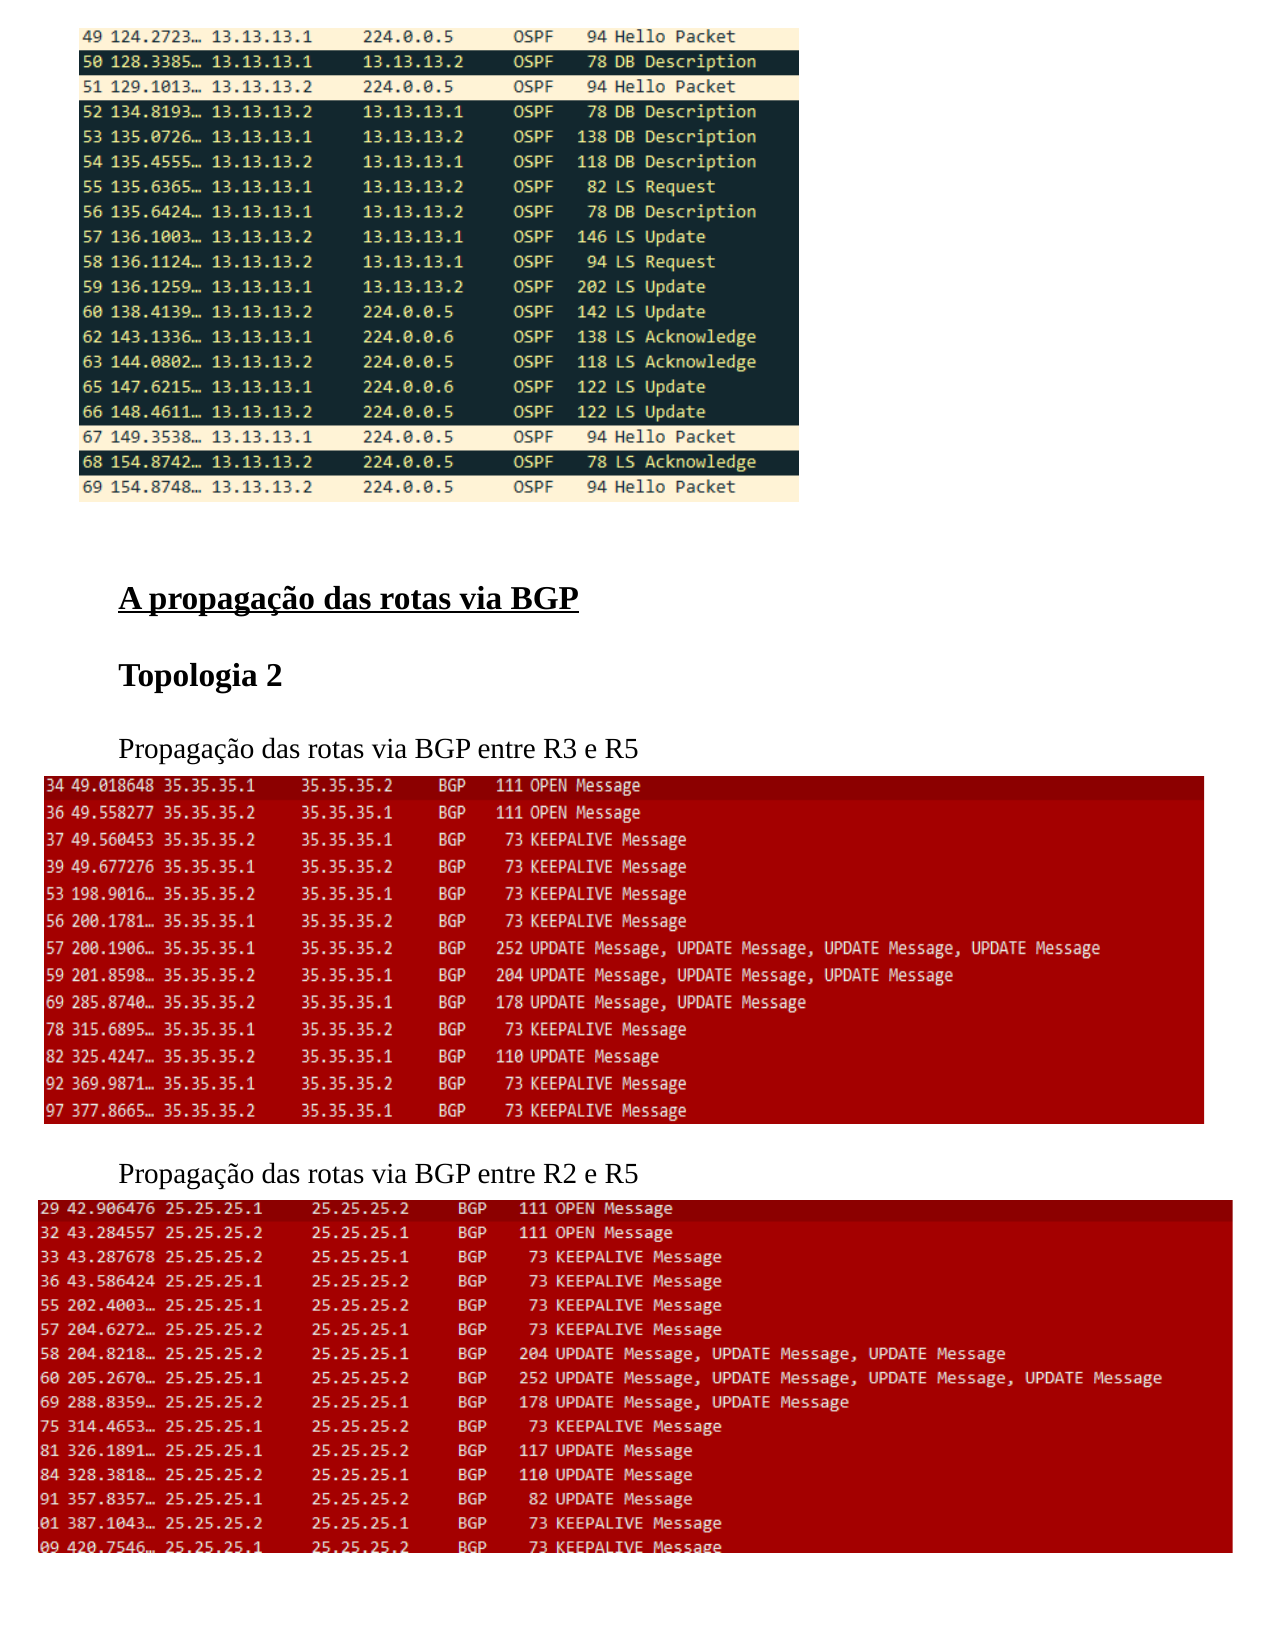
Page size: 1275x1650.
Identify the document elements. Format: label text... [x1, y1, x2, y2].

text Propagação das rotas via BGP entre R2 e R5 [118, 1157, 1157, 1190]
picture [38, 1200, 1233, 1553]
picture [44, 776, 1205, 1124]
picture [79, 28, 799, 502]
text A propagação das rotas via BGP [118, 578, 1157, 616]
text Topologia 2 [118, 655, 1157, 693]
text Propagação das rotas via BGP entre R3 e R5 [118, 731, 1157, 765]
